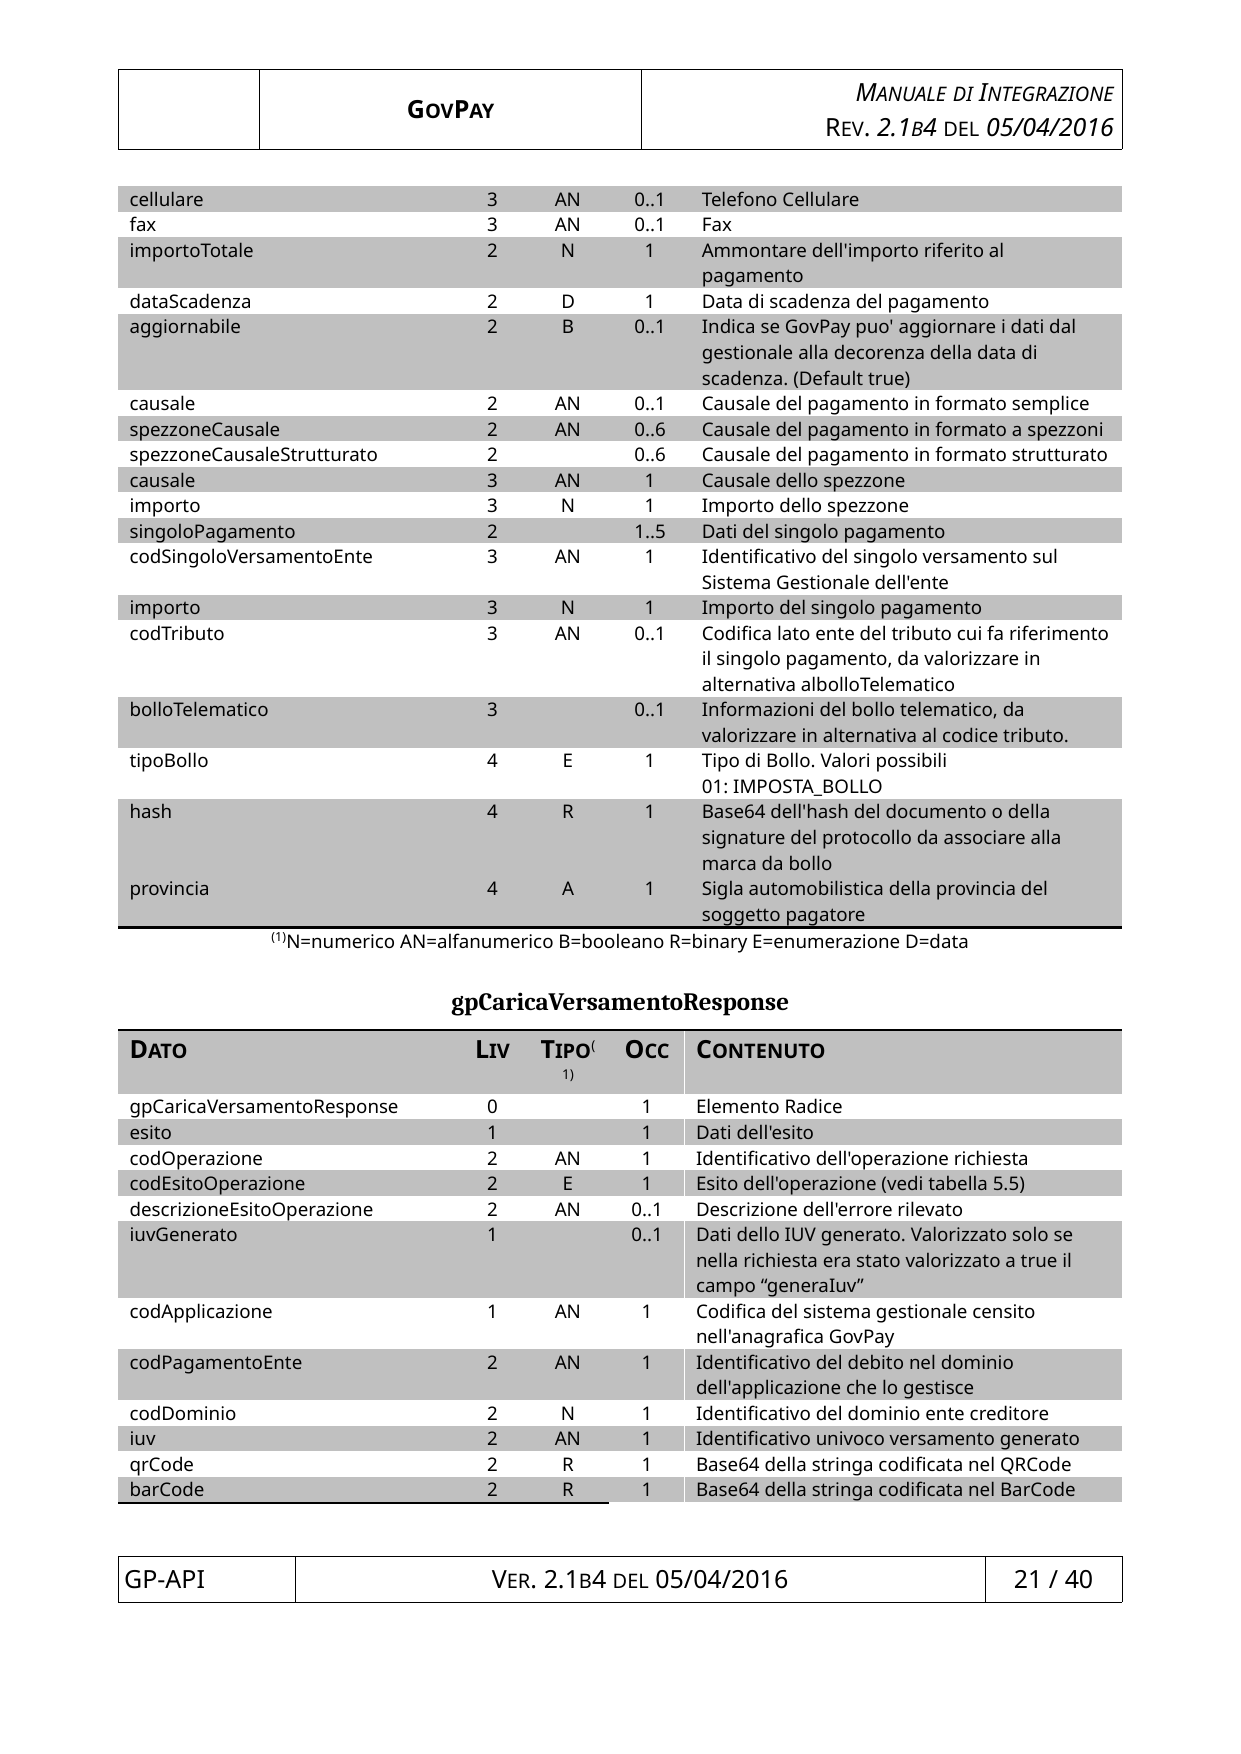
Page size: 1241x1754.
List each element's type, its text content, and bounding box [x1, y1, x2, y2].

table_cell 1 [609, 1451, 684, 1477]
table_cell Esito dell'operazione (vedi tabella 5.5) [685, 1170, 1122, 1196]
table_cell 3 [458, 493, 526, 518]
table_cell 2 [458, 1451, 526, 1477]
table_cell singoloPagamento [118, 518, 458, 543]
table_cell AN [526, 1196, 609, 1221]
table_cell 2 [458, 390, 526, 416]
table_cell Descrizione dell'errore rilevato [685, 1196, 1122, 1221]
table_cell 1 [609, 467, 690, 492]
table_cell importo [118, 493, 458, 518]
table_cell 0..1 [609, 186, 690, 212]
table_cell 2 [458, 1145, 526, 1170]
table_cell 3 [458, 697, 526, 748]
table_cell barCode [118, 1477, 458, 1502]
table_cell 0..1 [609, 314, 690, 390]
table_cell 3 [458, 620, 526, 697]
table_cell aggiornabile [118, 314, 458, 390]
table_cell Ammontare dell'importo riferito al pagamento [690, 237, 1122, 288]
table_cell 1 [609, 544, 690, 594]
table_cell Fax [690, 212, 1122, 237]
table_cell 3 [458, 467, 526, 492]
table_cell Codifica lato ente del tributo cui fa riferimento il singolo pagamento, da valorizzare in alternativa albolloTelematico [690, 620, 1122, 697]
table_cell Causale del pagamento in formato strutturato [690, 441, 1122, 467]
table_cell Identificativo dell'operazione richiesta [685, 1145, 1122, 1170]
table_cell 2 [458, 441, 526, 467]
table_cell [526, 1221, 609, 1298]
table_cell 2 [458, 416, 526, 441]
table_cell Informazioni del bollo telematico, da valorizzare in alternativa al codice tributo. [690, 697, 1122, 748]
table_cell bolloTelematico [118, 697, 458, 748]
table_cell Tipo(1) [526, 1031, 609, 1094]
table_cell 2 [458, 1400, 526, 1426]
table_cell 1 [609, 1298, 684, 1349]
table_cell codSingoloVersamentoEnte [118, 544, 458, 594]
table_cell Base64 della stringa codificata nel QRCode [685, 1451, 1122, 1477]
table_cell 3 [458, 186, 526, 212]
table_cell N [526, 493, 609, 518]
table_cell 2 [458, 518, 526, 543]
table_cell provincia [118, 875, 458, 926]
table_cell R [526, 799, 609, 875]
table_cell Contenuto [685, 1031, 1122, 1094]
table_cell 0 [458, 1094, 526, 1119]
table_cell Codifica del sistema gestionale censito nell'anagrafica GovPay [685, 1298, 1122, 1349]
table_cell B [526, 314, 609, 390]
table_cell spezzoneCausale [118, 416, 458, 441]
table_cell 4 [458, 799, 526, 875]
table_cell codEsitoOperazione [118, 1170, 458, 1196]
table_cell AN [526, 620, 609, 697]
table_cell E [526, 1170, 609, 1196]
table_cell 0..1 [609, 697, 690, 748]
table_cell 1 [609, 288, 690, 314]
table_cell Causale dello spezzone [690, 467, 1122, 492]
table_cell [526, 518, 609, 543]
table_cell Dati dell'esito [685, 1119, 1122, 1145]
table_cell 4 [458, 748, 526, 799]
table_cell AN [526, 1145, 609, 1170]
table_cell AN [526, 467, 609, 492]
table_cell codPagamentoEnte [118, 1349, 458, 1400]
table_cell Dati dello IUV generato. Valorizzato solo se nella richiesta era stato valorizzato a true il campo “generaIuv” [685, 1221, 1122, 1298]
table_cell 1 [458, 1221, 526, 1298]
table_cell AN [526, 1298, 609, 1349]
table_cell 1 [609, 237, 690, 288]
table_cell descrizioneEsitoOperazione [118, 1196, 458, 1221]
table_cell Identificativo univoco versamento generato [685, 1426, 1122, 1451]
table_cell 0..6 [609, 441, 690, 467]
table_cell Base64 della stringa codificata nel BarCode [685, 1477, 1122, 1502]
table_cell Tipo di Bollo. Valori possibili 01: IMPOSTA_BOLLO [690, 748, 1122, 799]
table_cell 2 [458, 1426, 526, 1451]
table_cell 3 [458, 212, 526, 237]
table_cell 1 [609, 1119, 684, 1145]
table_cell 1 [609, 1477, 684, 1502]
table_cell Dati del singolo pagamento [690, 518, 1122, 543]
table_cell 0..1 [609, 1221, 684, 1298]
table_cell N [526, 237, 609, 288]
table_cell 1 [609, 1426, 684, 1451]
table_cell codApplicazione [118, 1298, 458, 1349]
table_cell dataScadenza [118, 288, 458, 314]
table_cell 2 [458, 314, 526, 390]
table_cell Telefono Cellulare [690, 186, 1122, 212]
table_cell 2 [458, 1349, 526, 1400]
table_cell 1 [609, 493, 690, 518]
table_cell AN [526, 186, 609, 212]
table_cell codTributo [118, 620, 458, 697]
table_cell 1 [609, 1094, 684, 1119]
text (1)N=numerico AN=alfanumerico B=booleano R=binary E=enumerazione D=data [118, 929, 1122, 954]
table_cell qrCode [118, 1451, 458, 1477]
table_cell 1 [609, 875, 690, 926]
table_cell Causale del pagamento in formato a spezzoni [690, 416, 1122, 441]
table_cell causale [118, 390, 458, 416]
table_cell AN [526, 212, 609, 237]
table_cell A [526, 875, 609, 926]
table_cell Indica se GovPay puo' aggiornare i dati dal gestionale alla decorenza della data di scadenza. (Default true) [690, 314, 1122, 390]
table_cell causale [118, 467, 458, 492]
table_cell D [526, 288, 609, 314]
table_cell importoTotale [118, 237, 458, 288]
table_cell Liv [458, 1031, 526, 1094]
table_cell 2 [458, 288, 526, 314]
table_cell 1..5 [609, 518, 690, 543]
table_cell Identificativo del dominio ente creditore [685, 1400, 1122, 1426]
table_cell fax [118, 212, 458, 237]
table_cell [526, 697, 609, 748]
table_cell Occ [609, 1031, 684, 1094]
table_cell 1 [609, 1170, 684, 1196]
table_cell Identificativo del singolo versamento sul Sistema Gestionale dell'ente [690, 544, 1122, 594]
table_cell 2 [458, 1196, 526, 1221]
table_cell hash [118, 799, 458, 875]
table_cell 0..1 [609, 1196, 684, 1221]
table_cell 2 [458, 237, 526, 288]
table_cell 3 [458, 544, 526, 594]
table_cell 0..1 [609, 390, 690, 416]
table_cell Sigla automobilistica della provincia del soggetto pagatore [690, 875, 1122, 926]
table_cell E [526, 748, 609, 799]
table_cell Identificativo del debito nel dominio dell'applicazione che lo gestisce [685, 1349, 1122, 1400]
table_cell 1 [609, 748, 690, 799]
table_cell 1 [609, 1400, 684, 1426]
table_cell AN [526, 1426, 609, 1451]
table_cell N [526, 595, 609, 620]
table_cell 4 [458, 875, 526, 926]
table_cell AN [526, 1349, 609, 1400]
table_cell 0..6 [609, 416, 690, 441]
table_cell esito [118, 1119, 458, 1145]
table_cell iuvGenerato [118, 1221, 458, 1298]
table_cell codDominio [118, 1400, 458, 1426]
table_cell Dato [118, 1031, 458, 1094]
table_cell importo [118, 595, 458, 620]
table_cell [526, 1094, 609, 1119]
table_cell 1 [609, 595, 690, 620]
table_cell R [526, 1477, 609, 1502]
table_cell 1 [609, 1145, 684, 1170]
table_cell 1 [458, 1298, 526, 1349]
table_cell AN [526, 544, 609, 594]
table_cell Causale del pagamento in formato semplice [690, 390, 1122, 416]
table_cell 0..1 [609, 620, 690, 697]
table_cell Importo del singolo pagamento [690, 595, 1122, 620]
table_cell N [526, 1400, 609, 1426]
table_cell 0..1 [609, 212, 690, 237]
table_cell 1 [458, 1119, 526, 1145]
table_cell 3 [458, 595, 526, 620]
table_cell [526, 1119, 609, 1145]
table_cell cellulare [118, 186, 458, 212]
table_cell 2 [458, 1477, 526, 1502]
table_header gpCaricaVersamentoResponse [118, 988, 1122, 1029]
table_cell 1 [609, 1349, 684, 1400]
table_cell Importo dello spezzone [690, 493, 1122, 518]
table_cell AN [526, 390, 609, 416]
table_cell 1 [609, 799, 690, 875]
table_cell tipoBollo [118, 748, 458, 799]
table_cell Base64 dell'hash del documento o della signature del protocollo da associare alla marca da bollo [690, 799, 1122, 875]
table_cell Data di scadenza del pagamento [690, 288, 1122, 314]
table_cell gpCaricaVersamentoResponse [118, 1094, 458, 1119]
table_cell [526, 441, 609, 467]
table_cell AN [526, 416, 609, 441]
table_cell Elemento Radice [685, 1094, 1122, 1119]
table_cell iuv [118, 1426, 458, 1451]
table_cell codOperazione [118, 1145, 458, 1170]
table_cell spezzoneCausaleStrutturato [118, 441, 458, 467]
table_cell R [526, 1451, 609, 1477]
table_cell 2 [458, 1170, 526, 1196]
